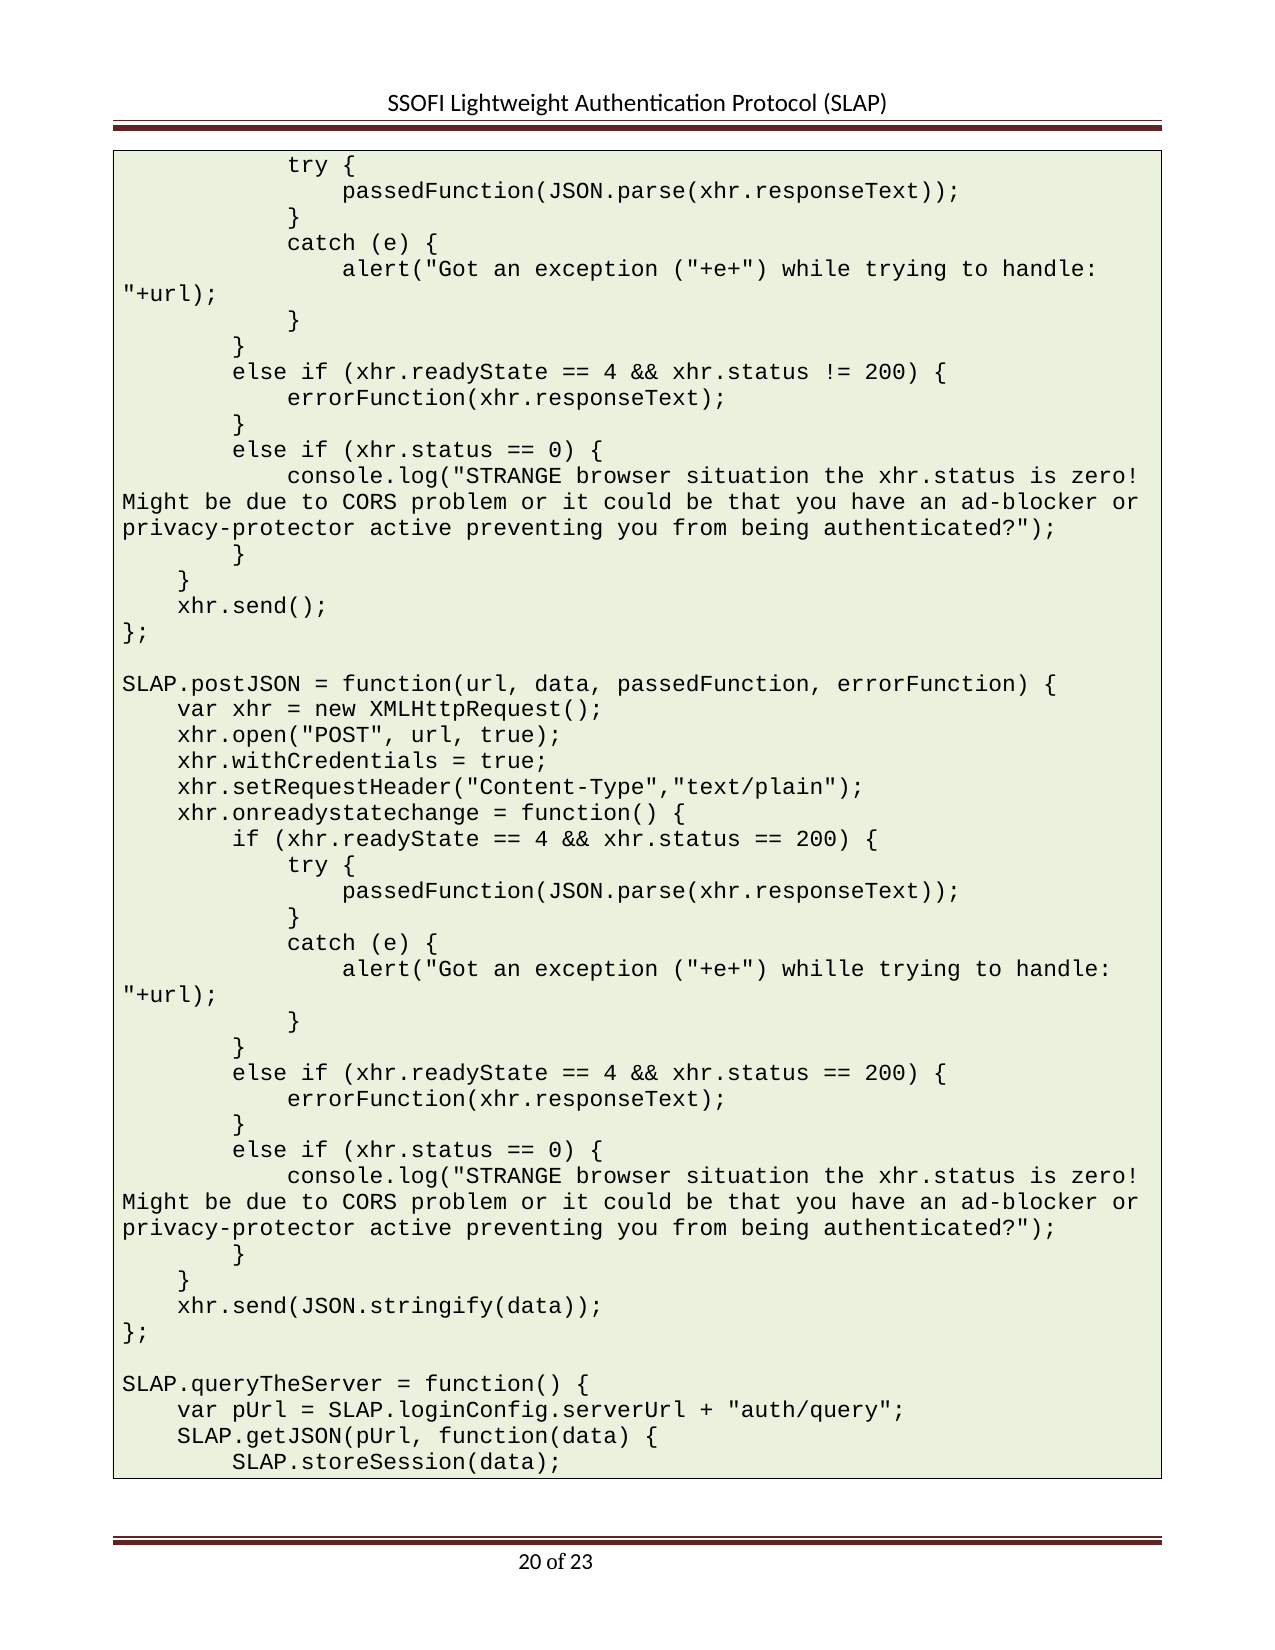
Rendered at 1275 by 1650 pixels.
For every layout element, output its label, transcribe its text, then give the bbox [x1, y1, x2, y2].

text alert("Got an exception ("+e+") whille trying to handle: "+url); [114, 954, 1161, 1006]
text } [114, 332, 1161, 357]
text else if (xhr.readyState == 4 && xhr.status == 200) { [114, 1058, 1161, 1084]
text SLAP.storeSession(data); [114, 1447, 1161, 1478]
text try { [114, 151, 1161, 176]
text } [114, 1265, 1161, 1291]
text } [114, 306, 1161, 332]
text errorFunction(xhr.responseText); [114, 383, 1161, 409]
text xhr.send(); [114, 591, 1161, 617]
text } [114, 539, 1161, 565]
text try { [114, 850, 1161, 876]
text }; [114, 617, 1161, 643]
text if (xhr.readyState == 4 && xhr.status == 200) { [114, 824, 1161, 850]
text } [114, 409, 1161, 435]
text else if (xhr.status == 0) { [114, 435, 1161, 461]
text }; [114, 1317, 1161, 1343]
text SLAP.getJSON(pUrl, function(data) { [114, 1421, 1161, 1447]
text console.log("STRANGE browser situation the xhr.status is zero! Might be due to CORS problem or it could be that you have an ad-blocker or privacy-protector active preventing you from being authenticated?"); [114, 1162, 1161, 1239]
text var pUrl = SLAP.loginConfig.serverUrl + "auth/query"; [114, 1395, 1161, 1421]
text SLAP.queryTheServer = function() { [114, 1369, 1161, 1395]
text catch (e) { [114, 228, 1161, 254]
text xhr.withCredentials = true; [114, 747, 1161, 772]
text var xhr = new XMLHttpRequest(); [114, 695, 1161, 721]
text console.log("STRANGE browser situation the xhr.status is zero! Might be due to CORS problem or it could be that you have an ad-blocker or privacy-protector active preventing you from being authenticated?"); [114, 461, 1161, 539]
text passedFunction(JSON.parse(xhr.responseText)); [114, 176, 1161, 202]
text } [114, 1006, 1161, 1032]
text } [114, 1032, 1161, 1058]
text else if (xhr.status == 0) { [114, 1136, 1161, 1162]
text passedFunction(JSON.parse(xhr.responseText)); [114, 876, 1161, 902]
text } [114, 565, 1161, 591]
text } [114, 1110, 1161, 1136]
text } [114, 202, 1161, 228]
text xhr.send(JSON.stringify(data)); [114, 1291, 1161, 1317]
text errorFunction(xhr.responseText); [114, 1084, 1161, 1110]
text alert("Got an exception ("+e+") while trying to handle: "+url); [114, 254, 1161, 306]
text } [114, 1239, 1161, 1265]
text xhr.onreadystatechange = function() { [114, 798, 1161, 824]
text xhr.open("POST", url, true); [114, 721, 1161, 747]
text xhr.setRequestHeader("Content-Type","text/plain"); [114, 772, 1161, 798]
text } [114, 902, 1161, 928]
text catch (e) { [114, 928, 1161, 954]
text SLAP.postJSON = function(url, data, passedFunction, errorFunction) { [114, 669, 1161, 695]
text else if (xhr.readyState == 4 && xhr.status != 200) { [114, 357, 1161, 383]
